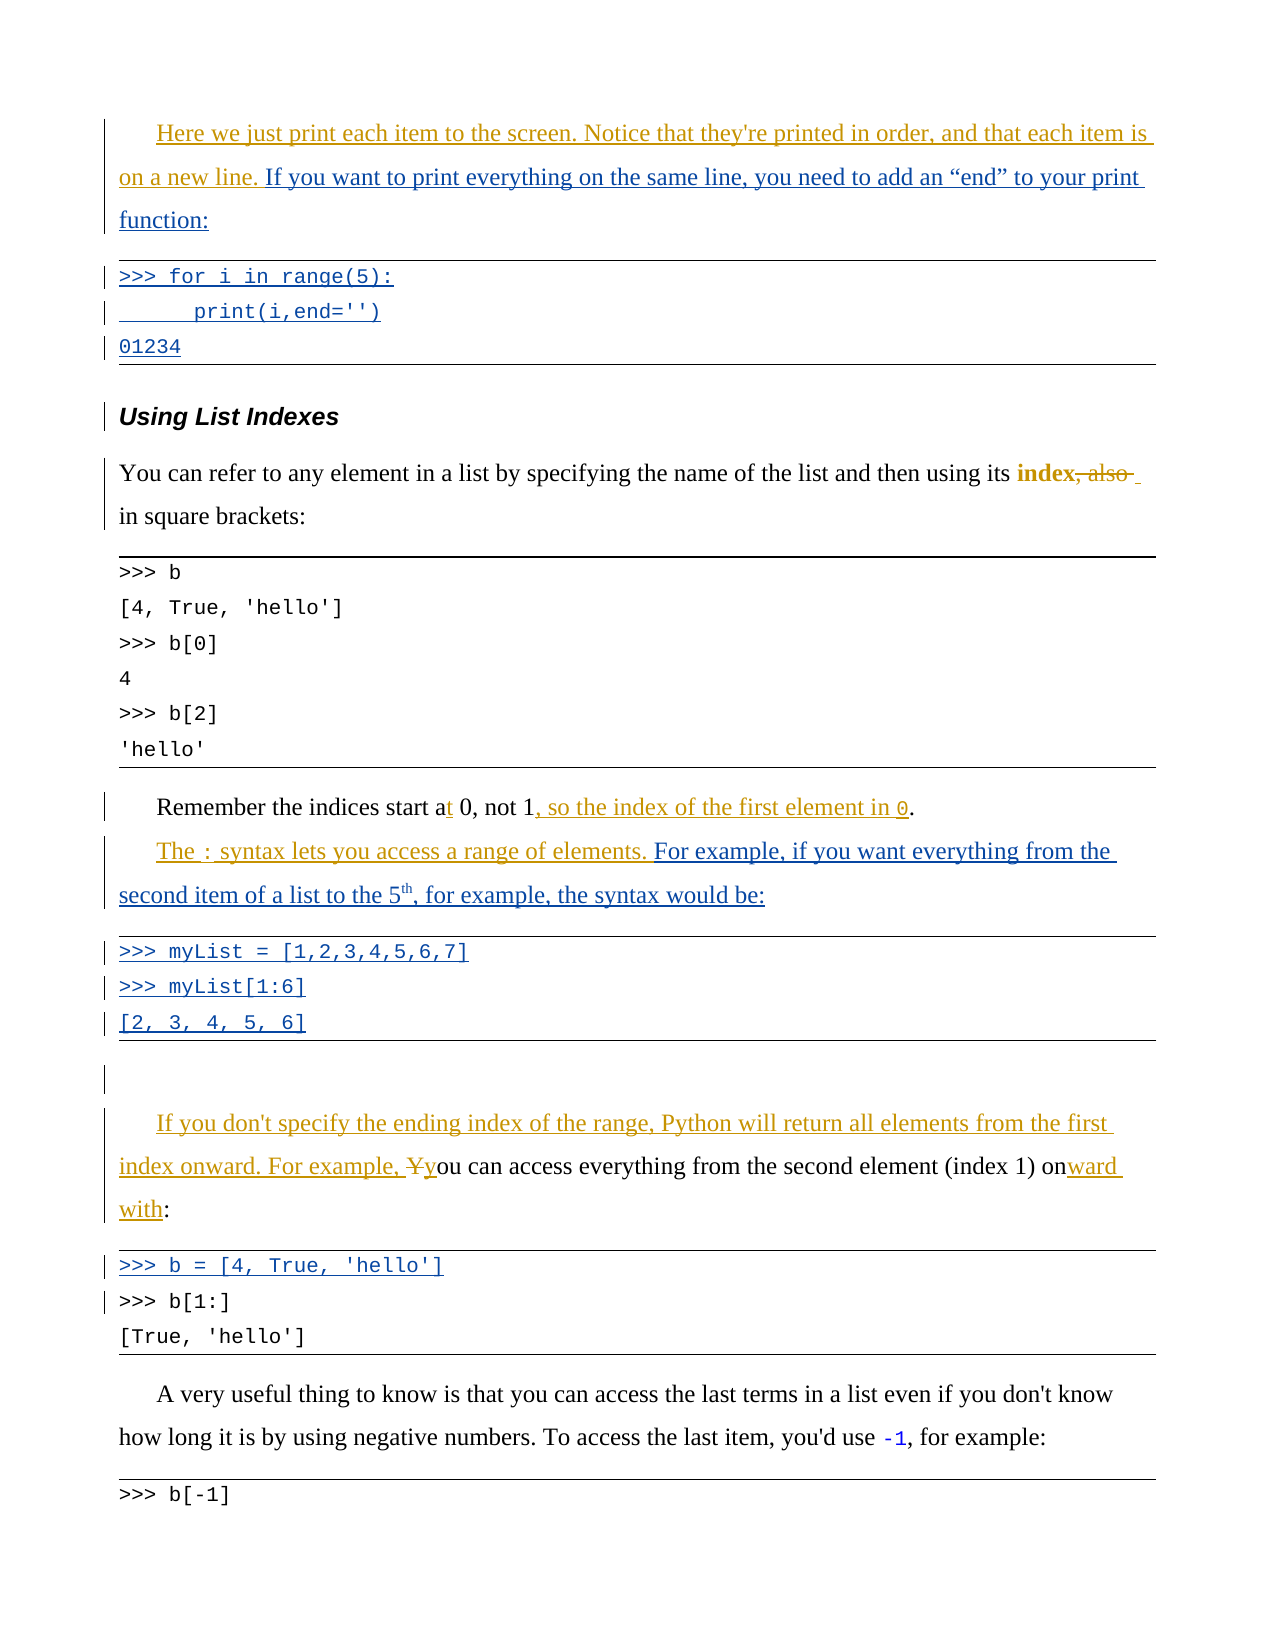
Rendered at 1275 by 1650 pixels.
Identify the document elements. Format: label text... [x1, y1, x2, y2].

text A very useful thing to know is that you can access the last terms in a list even if you don't know how long it is by using negative numbers. To access the last item, you'd use -1, for example: [118, 1379, 1156, 1452]
text [4, True, 'hello'] [118, 597, 1156, 621]
text >>> b[0] [118, 632, 1156, 656]
text print(i,end='') [118, 301, 1156, 325]
text 01234 [118, 336, 1156, 365]
text Remember the indices start at 0, not 1, so the index of the first element in 0. [118, 792, 1156, 821]
text >>> for i in range(5): [118, 261, 1156, 289]
text Here we just print each item to the screen. Notice that they're printed in order, and that each item is on a new line. If you want to print everything on the same line, you need to add an “end” to your print function: [118, 118, 1156, 233]
text >>> b[2] [118, 703, 1156, 727]
text 4 [118, 668, 1156, 692]
text >>> b [118, 557, 1156, 585]
text Using List Indexes [118, 402, 1156, 431]
text If you don't specify the ending index of the range, Python will return all elements from the first index onward. For example, you can access everything from the second element (index 1) onward with: [118, 1108, 1156, 1223]
text >>> b[-1] [118, 1480, 1156, 1508]
text You can refer to any element in a list by specifying the name of the list and then using its index in square brackets: [118, 458, 1156, 529]
text [2, 3, 4, 5, 6] [118, 1012, 1156, 1094]
text >>> myList[1:6] [118, 976, 1156, 1000]
text [True, 'hello'] [118, 1326, 1156, 1355]
text 'hello' [118, 739, 1156, 768]
text >>> b = [4, True, 'hello'] [118, 1251, 1156, 1279]
text The : syntax lets you access a range of elements. For example, if you want everything from the second item of a list to the 5th, for example, the syntax would be: [118, 836, 1156, 909]
text >>> b[1:] [118, 1291, 1156, 1314]
text >>> myList = [1,2,3,4,5,6,7] [118, 937, 1156, 965]
